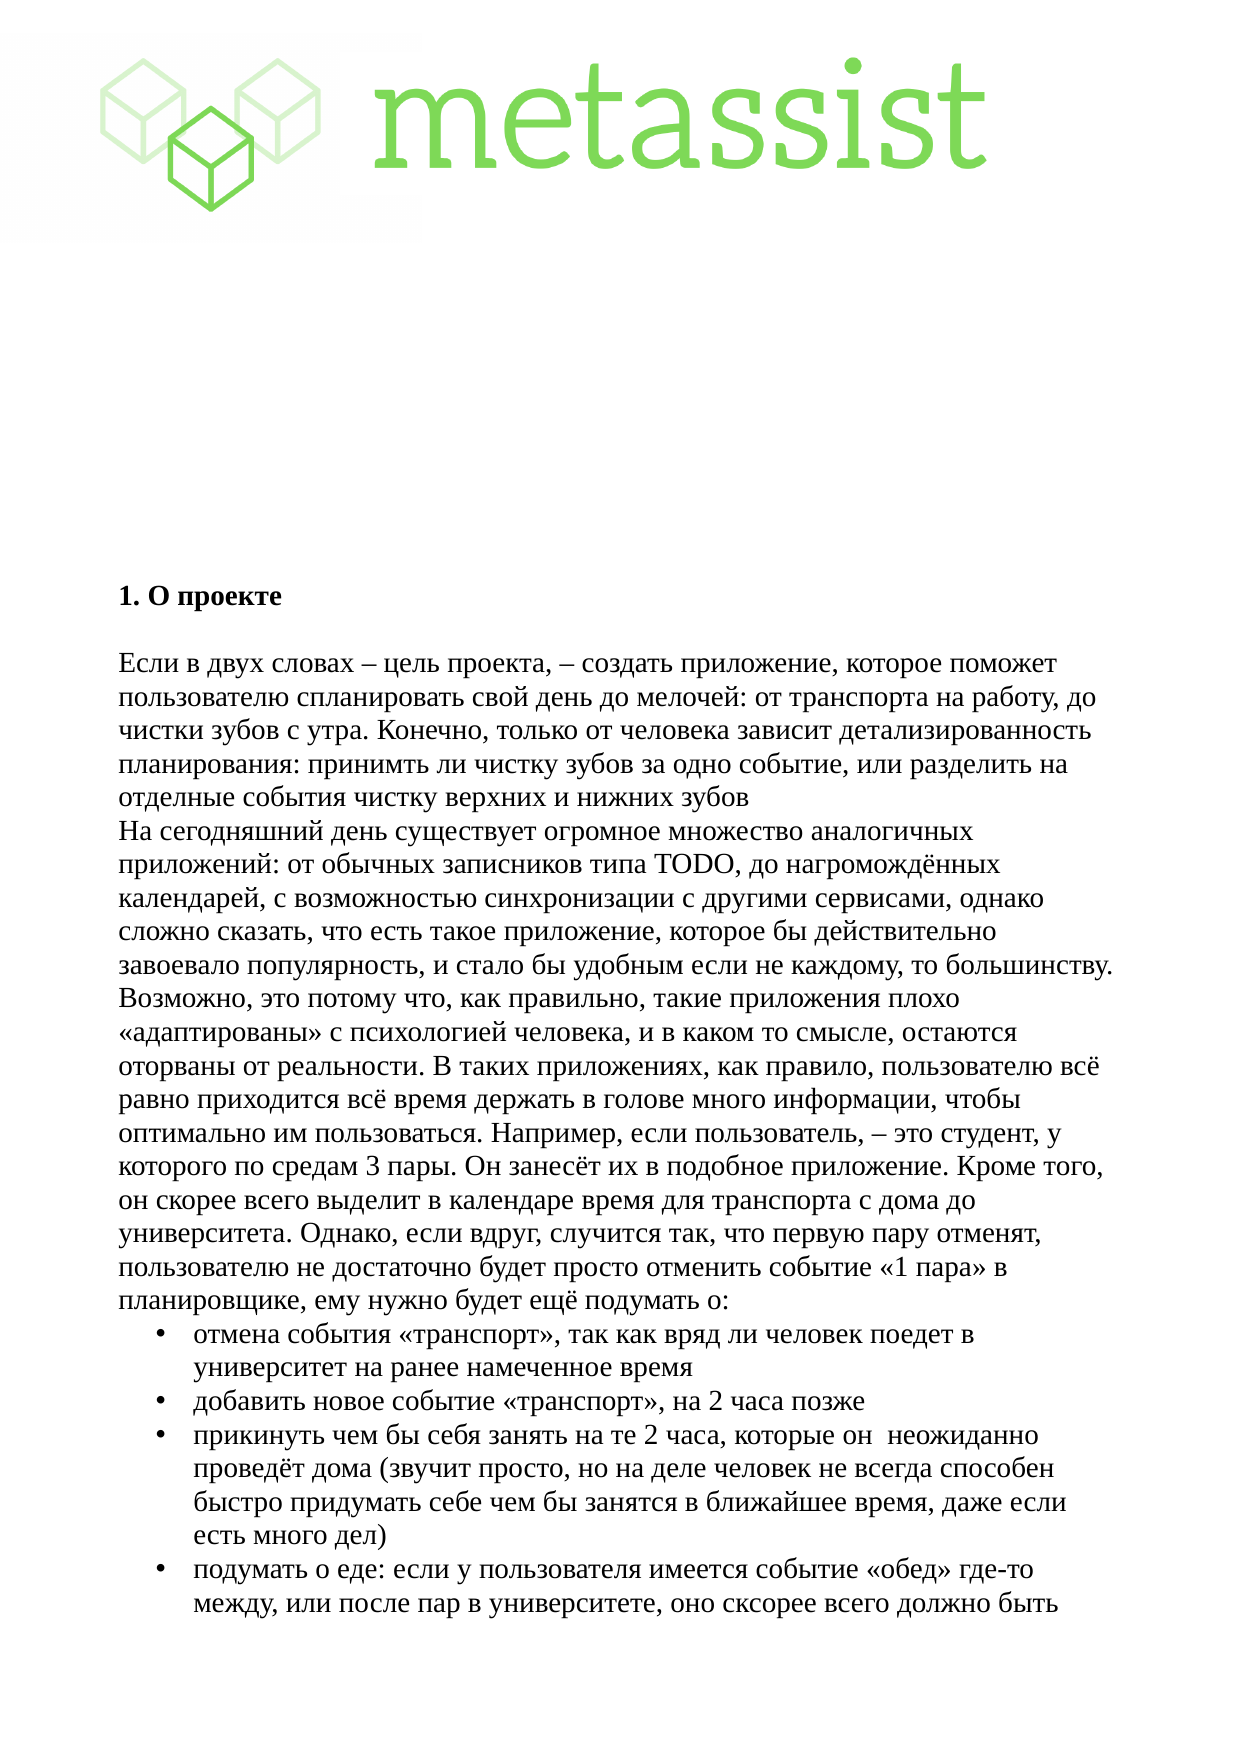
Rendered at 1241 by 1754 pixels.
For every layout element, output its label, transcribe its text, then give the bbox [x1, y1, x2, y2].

text 1. О проекте [118, 578, 1122, 612]
list отмена события «транспорт», так как вряд ли человек поедет в университет на ранее намеченное время [156, 1316, 1122, 1383]
list подумать о еде: если у пользователя имеется событие «обед» где-то между, или после пар в университете, оно сксорее всего должно быть [156, 1551, 1122, 1618]
picture [0, 33, 1008, 243]
list добавить новое событие «транспорт», на 2 часа позже [156, 1383, 1122, 1417]
text Если в двух словах – цель проекта, – создать приложение, которое поможет пользователю спланировать свой день до мелочей: от транспорта на работу, до чистки зубов с утра. Конечно, только от человека зависит детализированность планирования: принимть ли чистку зубов за одно событие, или разделить на отделные события чистку верхних и нижних зубов [118, 645, 1122, 813]
list прикинуть чем бы себя занять на те 2 часа, которые он неожиданно проведёт дома (звучит просто, но на деле человек не всегда способен быстро придумать себе чем бы занятся в ближайшее время, даже если есть много дел) [156, 1417, 1122, 1551]
text На сегодняшний день существует огромное множество аналогичных приложений: от обычных записников типа TODO, до нагромождённых календарей, с возможностью синхронизации с другими сервисами, однако сложно сказать, что есть такое приложение, которое бы действительно завоевало популярность, и стало бы удобным если не каждому, то большинству. Возможно, это потому что, как правильно, такие приложения плохо «адаптированы» с психологией человека, и в каком то смысле, остаются оторваны от реальности. В таких приложениях, как правило, пользователю всё равно приходится всё время держать в голове много информации, чтобы оптимально им пользоваться. Например, если пользователь, – это студент, у которого по средам 3 пары. Он занесёт их в подобное приложение. Кроме того, он скорее всего выделит в календаре время для транспорта с дома до университета. Однако, если вдруг, случится так, что первую пару отменят, пользователю не достаточно будет просто отменить событие «1 пара» в планировщике, ему нужно будет ещё подумать о: [118, 813, 1122, 1316]
